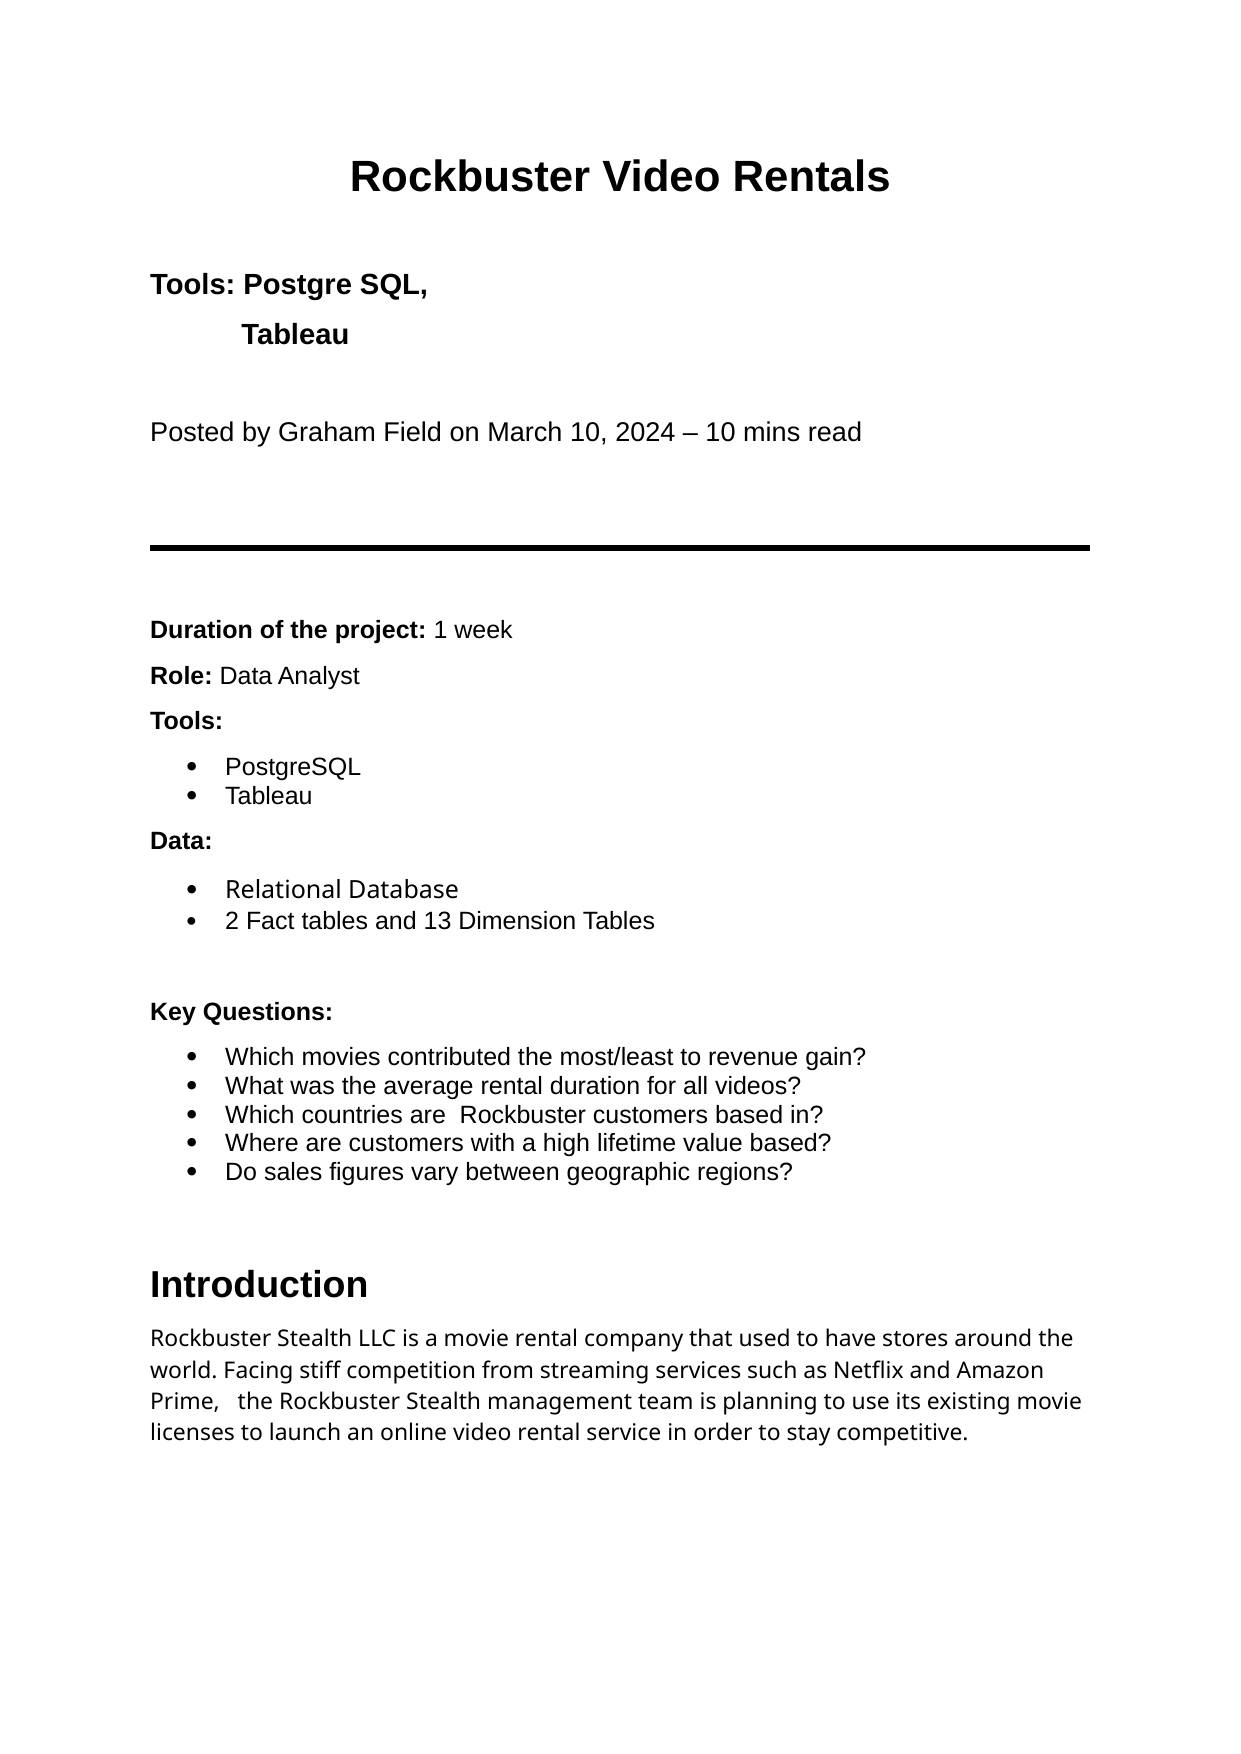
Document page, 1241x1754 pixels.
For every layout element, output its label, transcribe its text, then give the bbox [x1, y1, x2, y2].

text Rockbuster Video Rentals [150, 150, 1090, 200]
list Which movies contributed the most/least to revenue gain? [187, 1042, 1090, 1071]
text Rockbuster Stealth LLC is a movie rental company that used to have stores around the world. Facing stiff competition from streaming services such as Netflix and Amazon Prime, the Rockbuster Stealth management team is planning to use its existing movie licenses to launch an online video rental service in order to stay competitive. [150, 1322, 1090, 1447]
text Duration of the project: 1 week [150, 616, 1090, 644]
text Tools: Postgre SQL, [150, 267, 1090, 301]
text Tableau [150, 317, 1090, 351]
text Role: Data Analyst [150, 661, 1090, 690]
list PostgreSQL [187, 752, 1090, 781]
list Do sales figures vary between geographic regions? [187, 1157, 1090, 1186]
text Introduction [150, 1263, 1090, 1306]
list Which countries are Rockbuster customers based in? [187, 1099, 1090, 1128]
list What was the average rental duration for all videos? [187, 1071, 1090, 1099]
list Tableau [187, 781, 1090, 809]
text Posted by Graham Field on March 10, 2024 – 10 mins read [150, 416, 1090, 447]
list Where are customers with a high lifetime value based? [187, 1128, 1090, 1157]
list Relational Database [187, 872, 1090, 906]
text Tools: [150, 706, 1090, 735]
list 2 Fact tables and 13 Dimension Tables [187, 906, 1090, 934]
text Key Questions: [150, 996, 1090, 1025]
text Data: [150, 826, 1090, 855]
